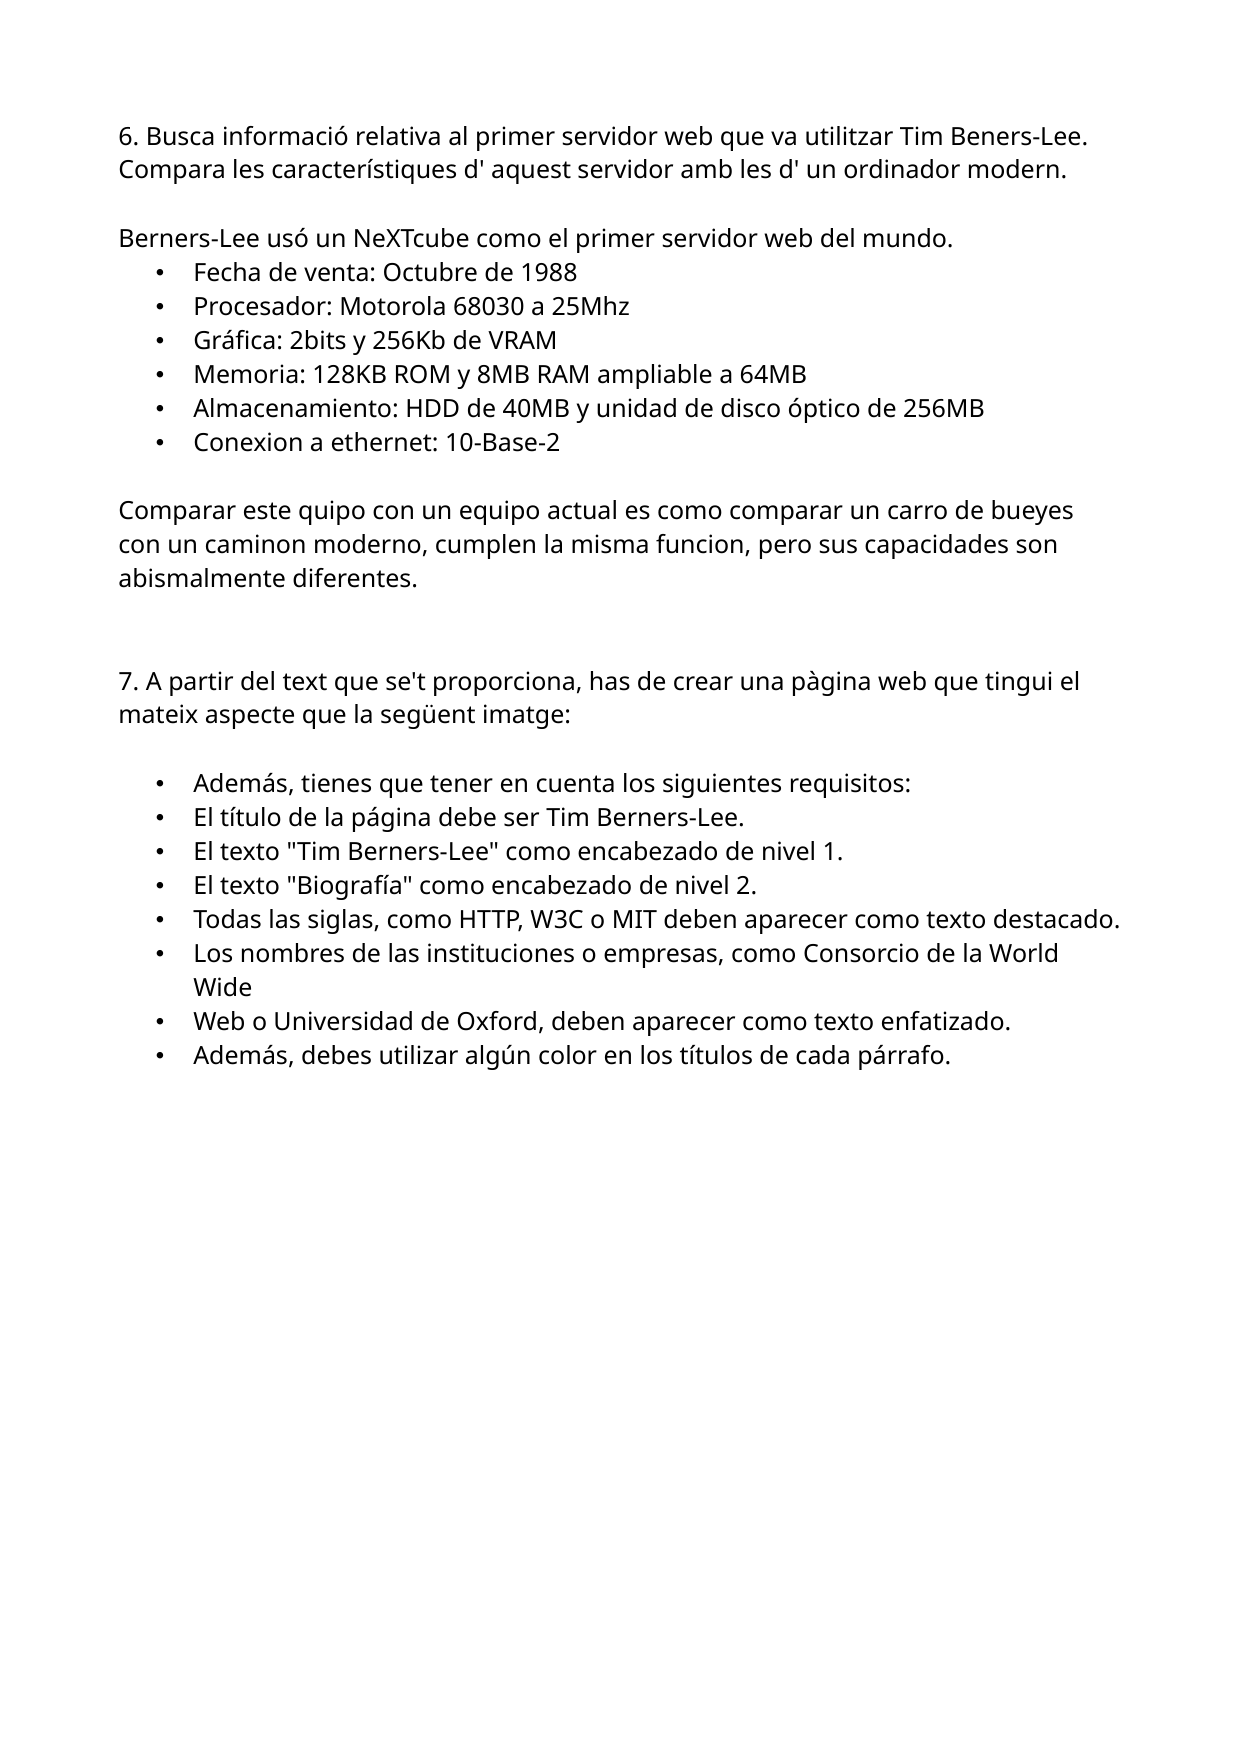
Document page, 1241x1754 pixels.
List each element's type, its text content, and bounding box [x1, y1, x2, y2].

text Comparar este quipo con un equipo actual es como comparar un carro de bueyes con un caminon moderno, cumplen la misma funcion, pero sus capacidades son abismalmente diferentes. [118, 493, 1122, 595]
text Berners-Lee usó un NeXTcube como el primer servidor web del mundo. [118, 220, 1122, 254]
list Además, debes utilizar algún color en los títulos de cada párrafo. [156, 1038, 1122, 1072]
list El título de la página debe ser Tim Berners-Lee. [156, 799, 1122, 833]
list Gráfica: 2bits y 256Kb de VRAM [156, 322, 1122, 357]
text Compara les característiques d' aquest servidor amb les d' un ordinador modern. [118, 152, 1122, 186]
list Todas las siglas, como HTTP, W3C o MIT deben aparecer como texto destacado. [156, 902, 1122, 936]
text mateix aspecte que la següent imatge: [118, 697, 1122, 731]
list Procesador: Motorola 68030 a 25Mhz [156, 288, 1122, 322]
list Los nombres de las instituciones o empresas, como Consorcio de la World Wide [156, 936, 1122, 1004]
list El texto "Biografía" como encabezado de nivel 2. [156, 867, 1122, 902]
list Además, tienes que tener en cuenta los siguientes requisitos: [156, 765, 1122, 799]
list Almacenamiento: HDD de 40MB y unidad de disco óptico de 256MB [156, 391, 1122, 425]
text 7. A partir del text que se't proporciona, has de crear una pàgina web que tingui el [118, 663, 1122, 697]
text 6. Busca informació relativa al primer servidor web que va utilitzar Tim Beners-Lee. [118, 118, 1122, 152]
list Fecha de venta: Octubre de 1988 [156, 254, 1122, 288]
list El texto "Tim Berners-Lee" como encabezado de nivel 1. [156, 833, 1122, 867]
list Memoria: 128KB ROM y 8MB RAM ampliable a 64MB [156, 357, 1122, 391]
list Web o Universidad de Oxford, deben aparecer como texto enfatizado. [156, 1004, 1122, 1038]
list Conexion a ethernet: 10-Base-2 [156, 425, 1122, 459]
